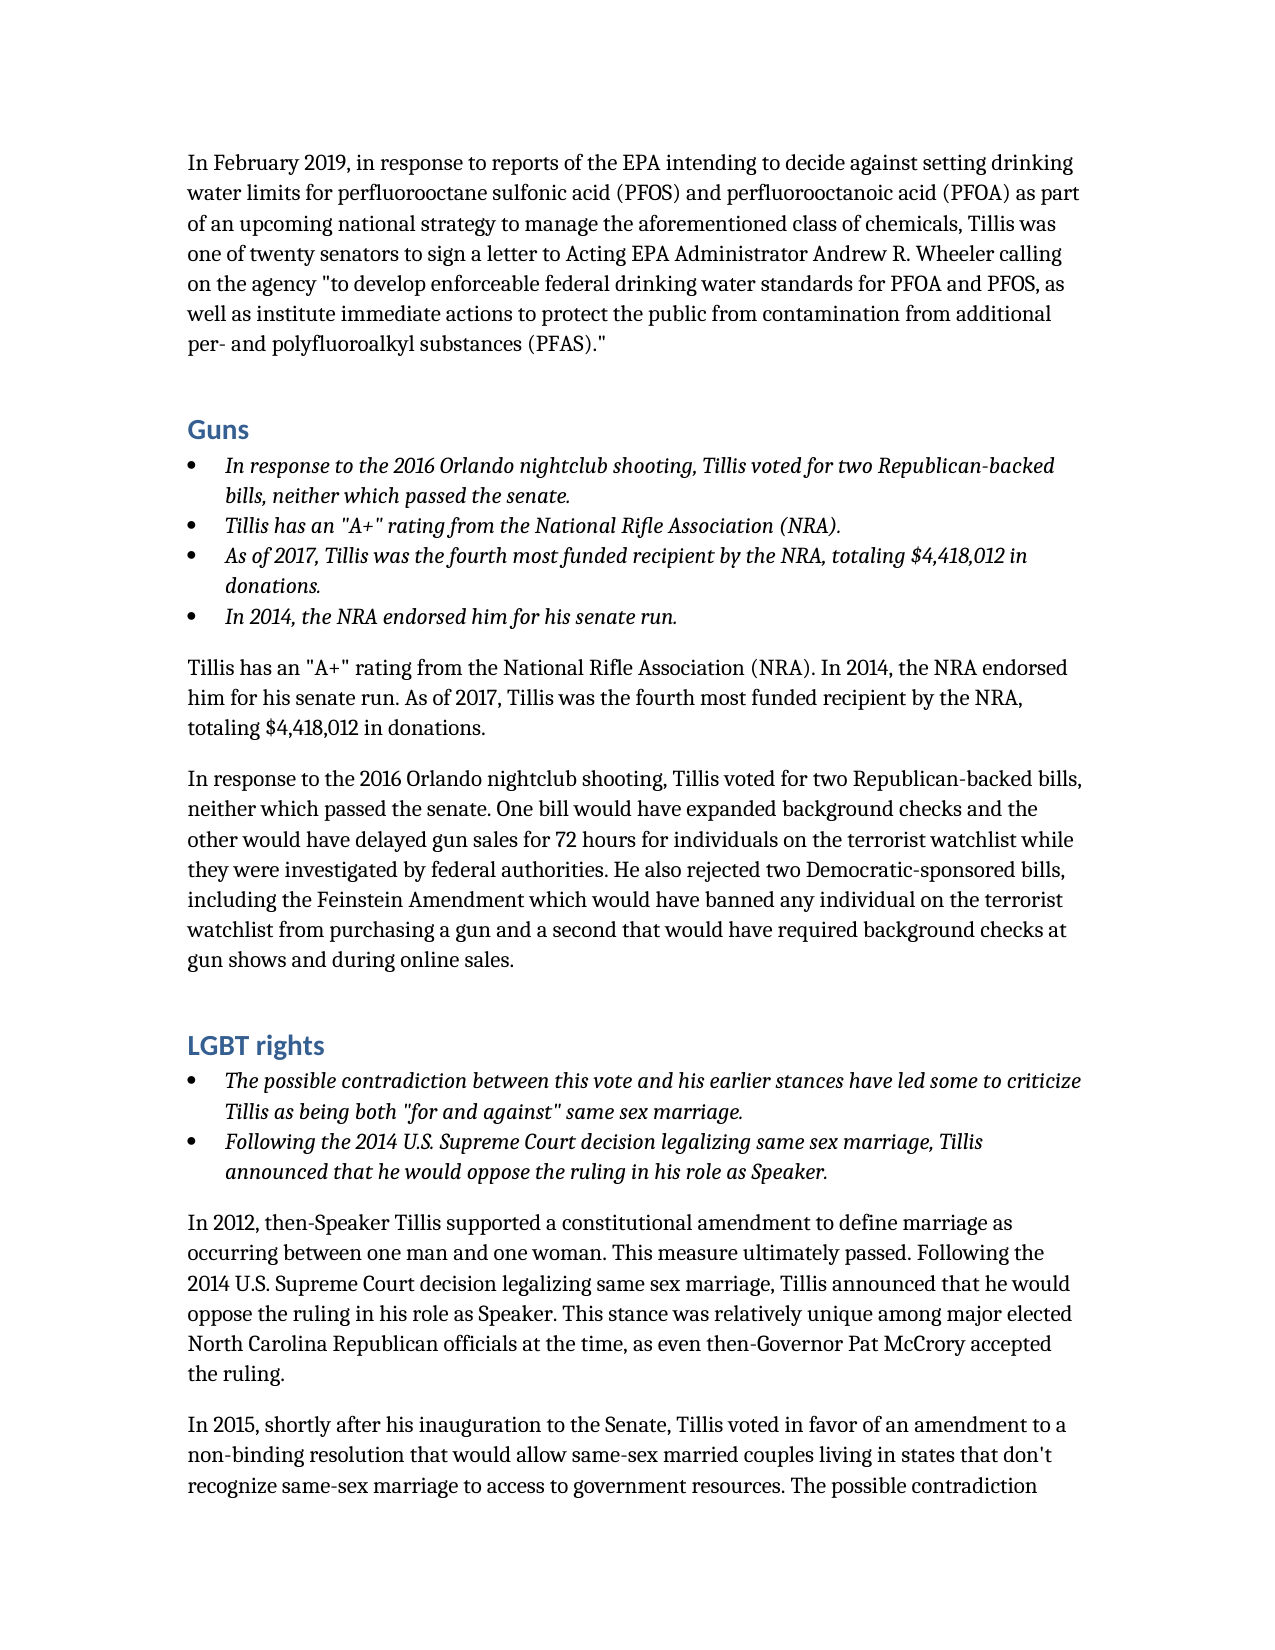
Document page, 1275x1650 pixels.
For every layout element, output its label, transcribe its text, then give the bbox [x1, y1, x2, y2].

list Following the 2014 U.S. Supreme Court decision legalizing same sex marriage, Tillis announced that he would oppose the ruling in his role as Speaker. [187, 1129, 1087, 1185]
text In 2015, shortly after his inauguration to the Senate, Tillis voted in favor of an amendment to a non-binding resolution that would allow same-sex married couples living in states that don't recognize same-sex marriage to access to government resources. The possible contradiction [187, 1412, 1087, 1499]
list The possible contradiction between this vote and his earlier stances have led some to criticize Tillis as being both "for and against" same sex marriage. [187, 1068, 1087, 1125]
subtitle LGBT rights [187, 1027, 1087, 1063]
list In 2014, the NRA endorsed him for his senate run. [187, 603, 1087, 630]
text In February 2019, in response to reports of the EPA intending to decide against setting drinking water limits for perfluorooctane sulfonic acid (PFOS) and perfluorooctanoic acid (PFOA) as part of an upcoming national strategy to manage the aforementioned class of chemicals, Tillis was one of twenty senators to sign a letter to Acting EPA Administrator Andrew R. Wheeler calling on the agency "to develop enforceable federal drinking water standards for PFOA and PFOS, as well as institute immediate actions to protect the public from contamination from additional per- and polyfluoroalkyl substances (PFAS)." [187, 150, 1087, 358]
text Tillis has an "A+" rating from the National Rifle Association (NRA). In 2014, the NRA endorsed him for his senate run. As of 2017, Tillis was the fourth most funded recipient by the NRA, totaling $4,418,012 in donations. [187, 654, 1087, 741]
list As of 2017, Tillis was the fourth most funded recipient by the NRA, totaling $4,418,012 in donations. [187, 543, 1087, 599]
list Tillis has an "A+" rating from the National Rifle Association (NRA). [187, 513, 1087, 539]
list In response to the 2016 Orlando nightclub shooting, Tillis voted for two Republican-backed bills, neither which passed the senate. [187, 452, 1087, 509]
text In 2012, then-Speaker Tillis supported a constitutional amendment to define marriage as occurring between one man and one woman. This measure ultimately passed. Following the 2014 U.S. Supreme Court decision legalizing same sex marriage, Tillis announced that he would oppose the ruling in his role as Speaker. This stance was relatively unique among major elected North Carolina Republican officials at the time, as even then-Governor Pat McCrory accepted the ruling. [187, 1210, 1087, 1387]
subtitle Guns [187, 411, 1087, 447]
text In response to the 2016 Orlando nightclub shooting, Tillis voted for two Republican-backed bills, neither which passed the senate. One bill would have expanded background checks and the other would have delayed gun sales for 72 hours for individuals on the terrorist watchlist while they were investigated by federal authorities. He also rejected two Democratic-sponsored bills, including the Feinstein Amendment which would have banned any individual on the terrorist watchlist from purchasing a gun and a second that would have required background checks at gun shows and during online sales. [187, 766, 1087, 973]
